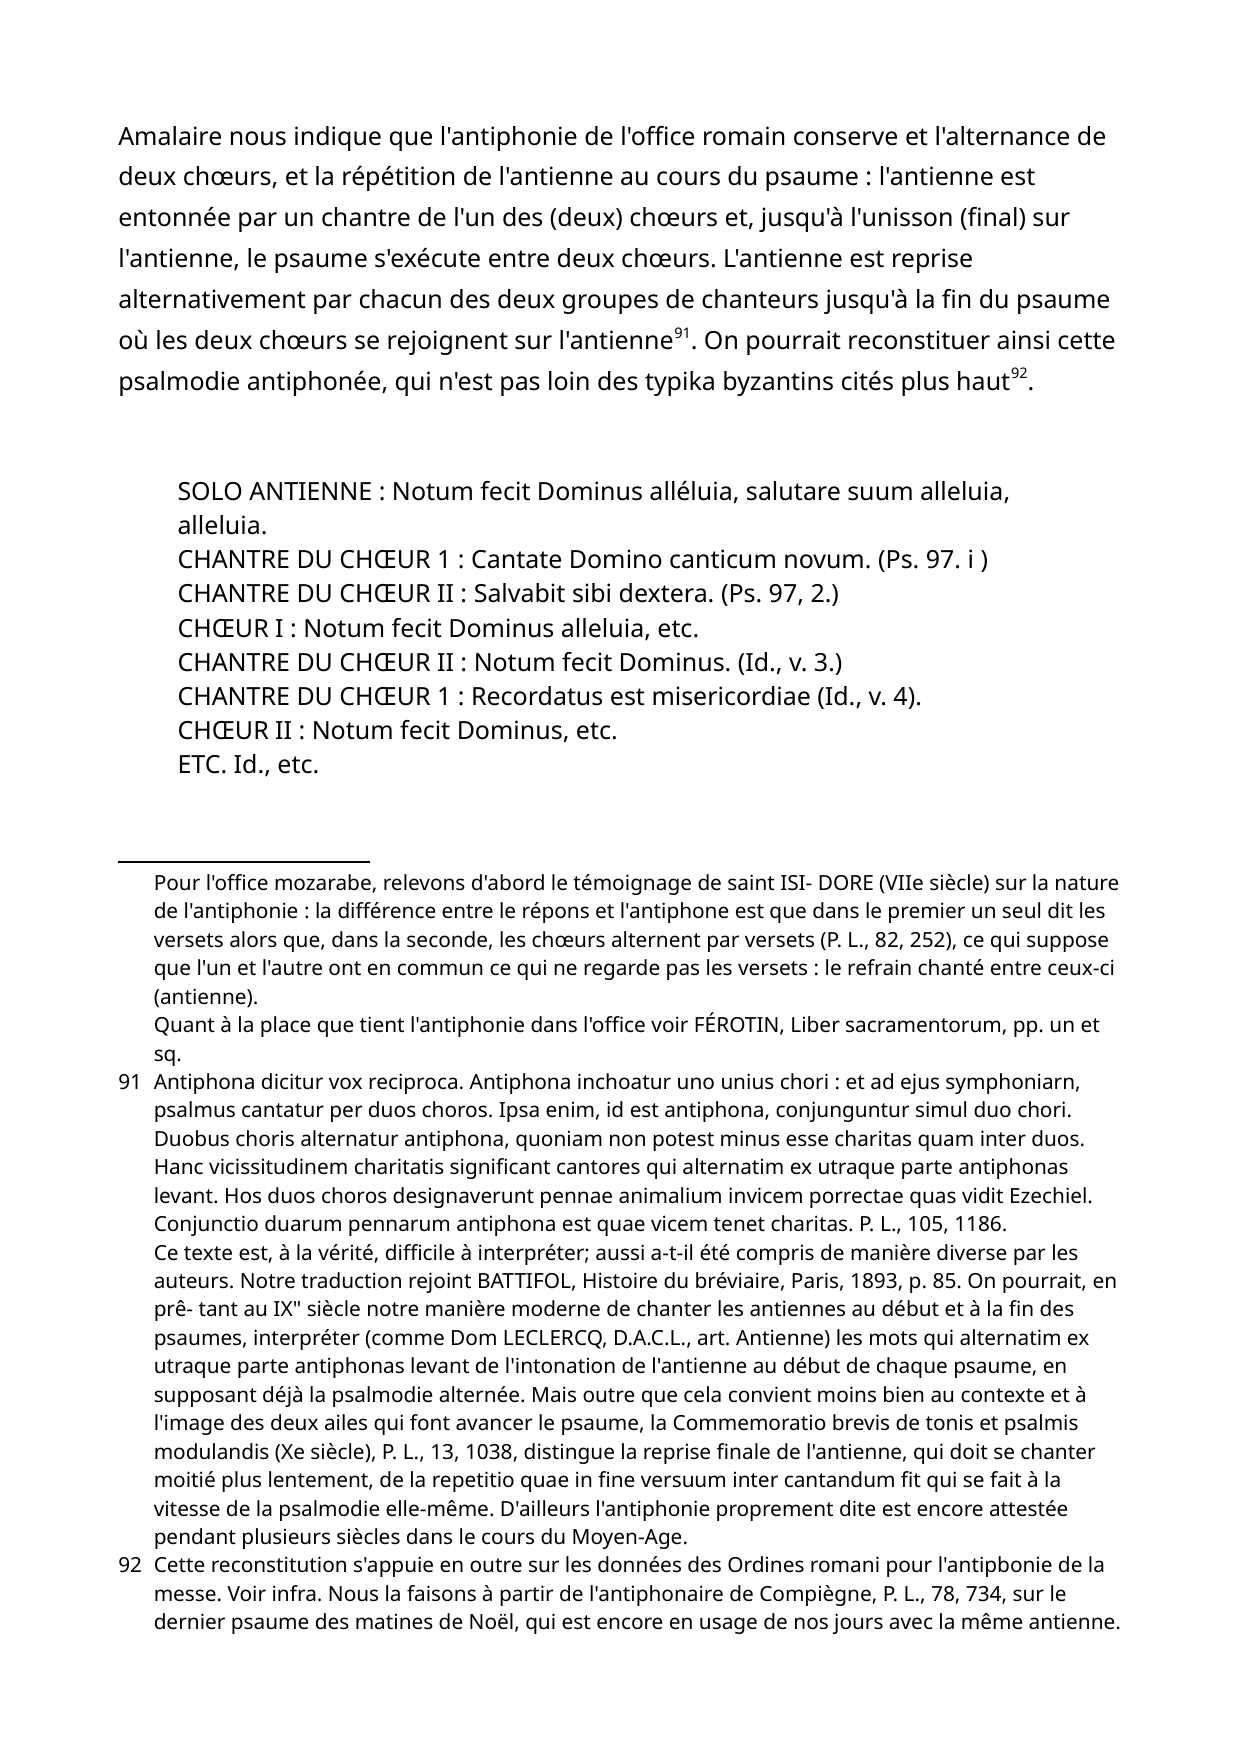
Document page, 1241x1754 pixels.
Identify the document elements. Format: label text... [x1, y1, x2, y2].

text Antiphona dicitur vox reciproca. Antiphona inchoatur uno unius chori : et ad ejus symphoniarn, psalmus cantatur per duos choros. Ipsa enim, id est antiphona, conjunguntur simul duo chori. Duobus choris alternatur antiphona, quoniam non potest minus esse charitas quam inter duos. Hanc vicissitudinem charitatis significant cantores qui alternatim ex utraque parte antiphonas levant. Hos duos choros designaverunt pennae animalium invicem porrectae quas vidit Ezechiel. Conjunctio duarum pennarum antiphona est quae vicem tenet charitas. P. L., 105, 1186. Ce texte est, à la vérité, difficile à interpréter; aussi a-t-il été compris de manière diverse par les auteurs. Notre traduction rejoint BATTIFOL, Histoire du bréviaire, Paris, 1893, p. 85. On pourrait, en prê- tant au IX" siècle notre manière moderne de chanter les antiennes au début et à la fin des psaumes, interpréter (comme Dom LECLERCQ, D.A.C.L., art. Antienne) les mots qui alternatim ex utraque parte antiphonas levant de l'intonation de l'antienne au début de chaque psaume, en supposant déjà la psalmodie alternée. Mais outre que cela convient moins bien au contexte et à l'image des deux ailes qui font avancer le psaume, la Commemoratio brevis de tonis et psalmis modulandis (Xe siècle), P. L., 13, 1038, distingue la reprise finale de l'antienne, qui doit se chanter moitié plus lentement, de la repetitio quae in fine versuum inter cantandum fit qui se fait à la vitesse de la psalmodie elle-même. D'ailleurs l'antiphonie proprement dite est encore attestée pendant plusieurs siècles dans le cours du Moyen-Age. [118, 1067, 1122, 1551]
text SOLO ANTIENNE : Notum fecit Dominus alléluia, salutare suum alleluia, alleluia. CHANTRE DU CHŒUR 1 : Cantate Domino canticum novum. (Ps. 97. i ) CHANTRE DU CHŒUR II : Salvabit sibi dextera. (Ps. 97, 2.) CHŒUR I : Notum fecit Dominus alleluia, etc. CHANTRE DU CHŒUR II : Notum fecit Dominus. (Id., v. 3.) CHANTRE DU CHŒUR 1 : Recordatus est misericordiae (Id., v. 4). CHŒUR II : Notum fecit Dominus, etc. ETC. Id., etc. [177, 474, 1063, 814]
text Cette reconstitution s'appuie en outre sur les données des Ordines romani pour l'antipbonie de la messe. Voir infra. Nous la faisons à partir de l'antiphonaire de Compiègne, P. L., 78, 734, sur le dernier psaume des matines de Noël, qui est encore en usage de nos jours avec la même antienne. [118, 1551, 1122, 1636]
text Pour l'office mozarabe, relevons d'abord le témoignage de saint ISI- DORE (VIIe siècle) sur la nature de l'antiphonie : la différence entre le répons et l'antiphone est que dans le premier un seul dit les versets alors que, dans la seconde, les chœurs alternent par versets (P. L., 82, 252), ce qui suppose que l'un et l'autre ont en commun ce qui ne regarde pas les versets : le refrain chanté entre ceux-ci (antienne). Quant à la place que tient l'antiphonie dans l'office voir FÉROTIN, Liber sacramentorum, pp. un et sq. [118, 868, 1122, 1067]
text On connaît le mécanisme. Mais ne sommes-nous pas là plus près du répons que de l'antiphonie, avec un refrain extrait du psaume et repris par tous ? Et la Régula magistri (fin VIIe siècle) n'appelle-t-elle pas ce psaume responsorium hortationis. Sans doute. Mais rien ne prouve que la différence entre les répons alternants Adoremus Dominum qui fecit nos et Qui fecit nos n'est pas la trace de deux chœurs, et surtout le caractère orné de l'antienne (par opposition au simple répons alleluia) est bien marqué par saint Benoît quand il veut que ce psaume soit chanté omnino subtrahendo et morose. Durant le haut Moyen-Age, les psaumes antiphonés, c'est-à-dire avec répétition de l'antienne au cours du psaume, sont assez largement employés, tant dans l'office monastique bénédictin (six à matines et aux vigiles et quatre à vêpres) que dans l'office cathédral romain, gallican ou mozarabe. Amalaire nous indique que l'antiphonie de l'office romain conserve et l'alternance de deux chœurs, et la répétition de l'antienne au cours du psaume : l'antienne est entonnée par un chantre de l'un des (deux) chœurs et, jusqu'à l'unisson (final) sur l'antienne, le psaume s'exécute entre deux chœurs. L'antienne est reprise alternativement par chacun des deux groupes de chanteurs jusqu'à la fin du psaume où les deux chœurs se rejoignent sur l'antienne. On pourrait reconstituer ainsi cette psalmodie antiphonée, qui n'est pas loin des typika byzantins cités plus haut. [118, 118, 1122, 397]
